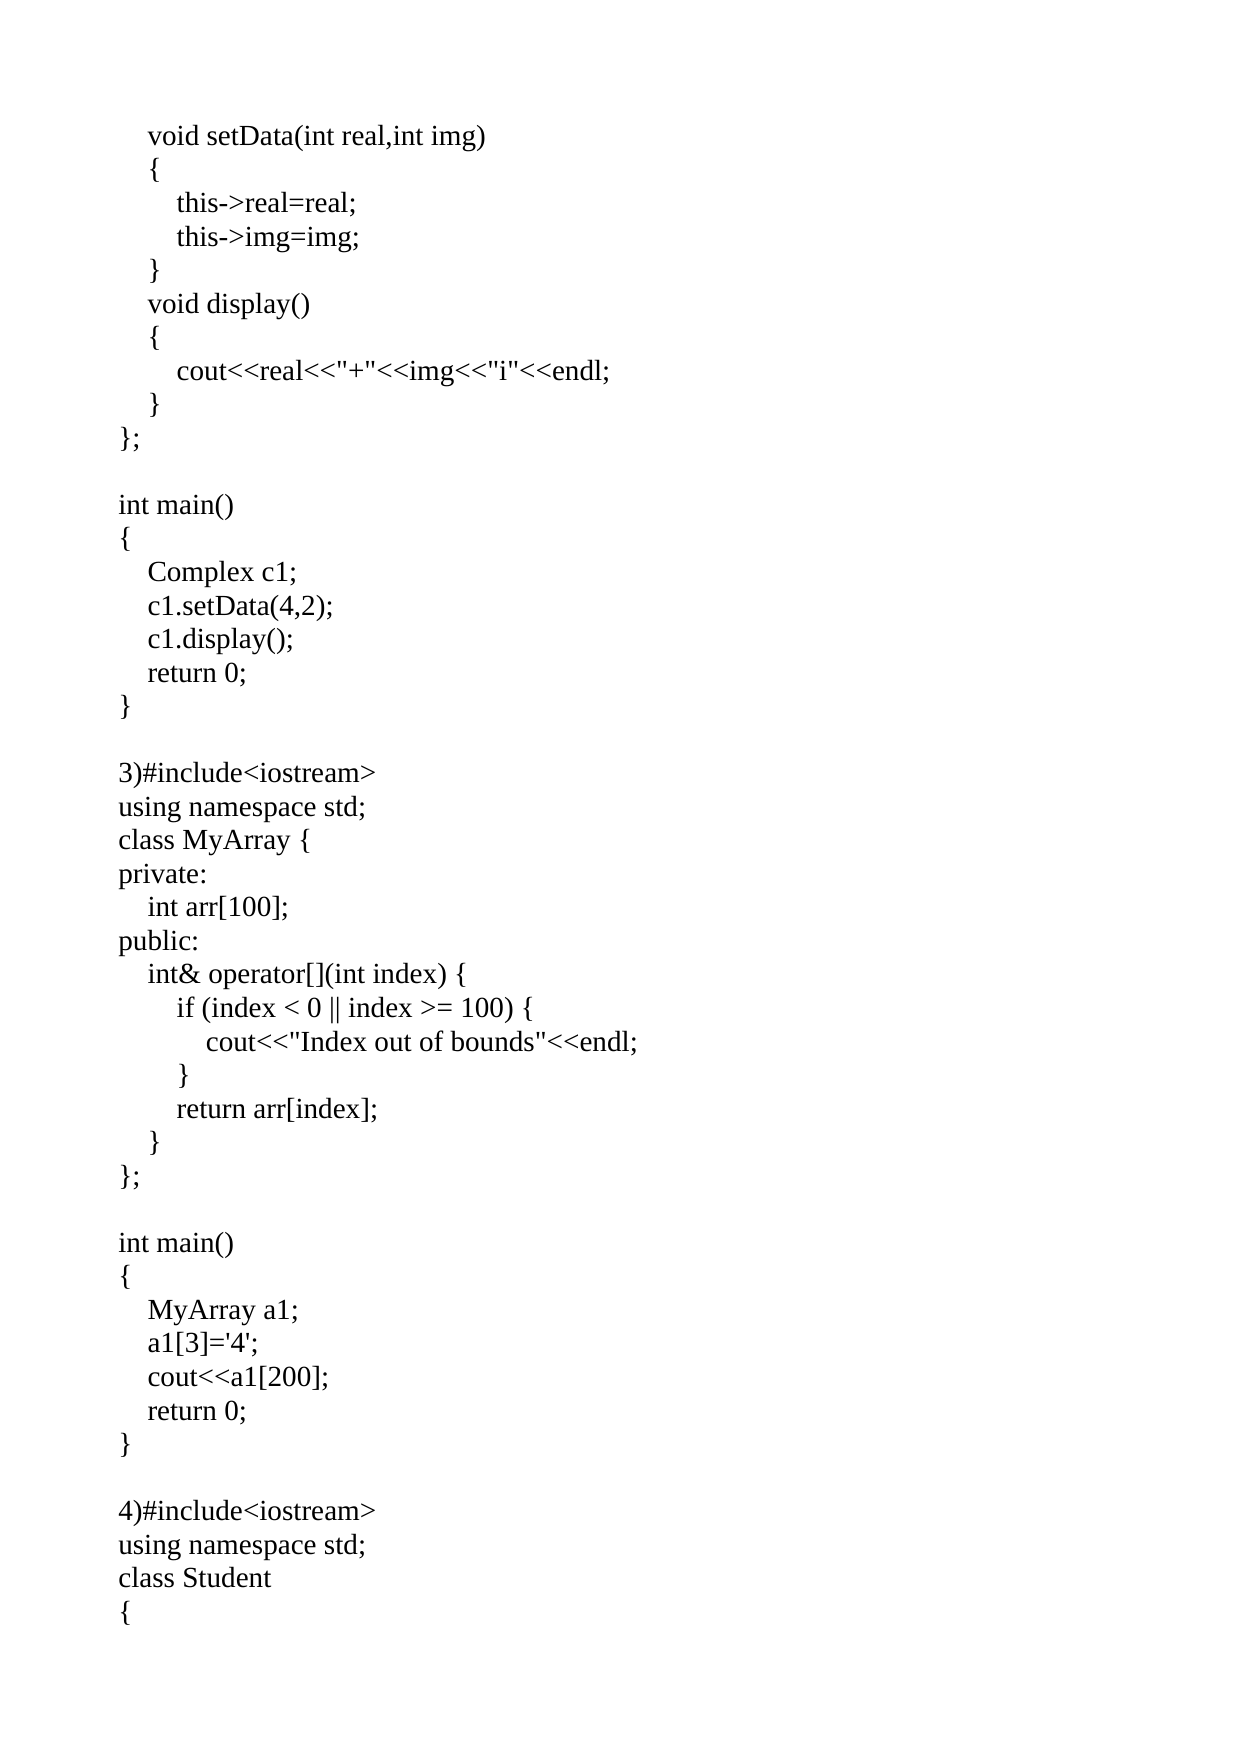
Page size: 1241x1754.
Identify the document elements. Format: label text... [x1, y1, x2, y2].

text Complex c1; [118, 554, 1122, 588]
text { [118, 1594, 1122, 1627]
text { [118, 152, 1122, 185]
text using namespace std; [118, 789, 1122, 822]
text cout<<a1[200]; [118, 1359, 1122, 1393]
text int main() [118, 487, 1122, 521]
text cout<<real<<"+"<<img<<"i"<<endl; [118, 353, 1122, 386]
text return 0; [118, 655, 1122, 688]
text } [118, 252, 1122, 286]
text c1.setData(4,2); [118, 588, 1122, 621]
text { [118, 319, 1122, 353]
text using namespace std; [118, 1527, 1122, 1560]
text this->img=img; [118, 219, 1122, 252]
text 3)#include<iostream> [118, 755, 1122, 789]
text void setData(int real,int img) [118, 118, 1122, 152]
text } [118, 1124, 1122, 1158]
text { [118, 1258, 1122, 1292]
text this->real=real; [118, 185, 1122, 219]
text } [118, 1426, 1122, 1460]
text cout<<"Index out of bounds"<<endl; [118, 1024, 1122, 1057]
text }; [118, 1158, 1122, 1191]
text MyArray a1; [118, 1292, 1122, 1326]
text class Student [118, 1560, 1122, 1594]
text } [118, 386, 1122, 420]
text class MyArray { [118, 822, 1122, 856]
text int& operator[](int index) { [118, 957, 1122, 990]
text private: [118, 856, 1122, 889]
text int arr[100]; [118, 889, 1122, 923]
text }; [118, 420, 1122, 453]
text { [118, 521, 1122, 554]
text 4)#include<iostream> [118, 1493, 1122, 1527]
text return 0; [118, 1393, 1122, 1426]
text public: [118, 923, 1122, 957]
text } [118, 688, 1122, 722]
text } [118, 1057, 1122, 1091]
text c1.display(); [118, 621, 1122, 655]
text a1[3]='4'; [118, 1326, 1122, 1359]
text return arr[index]; [118, 1091, 1122, 1124]
text int main() [118, 1225, 1122, 1258]
text void display() [118, 286, 1122, 319]
text if (index < 0 || index >= 100) { [118, 990, 1122, 1024]
